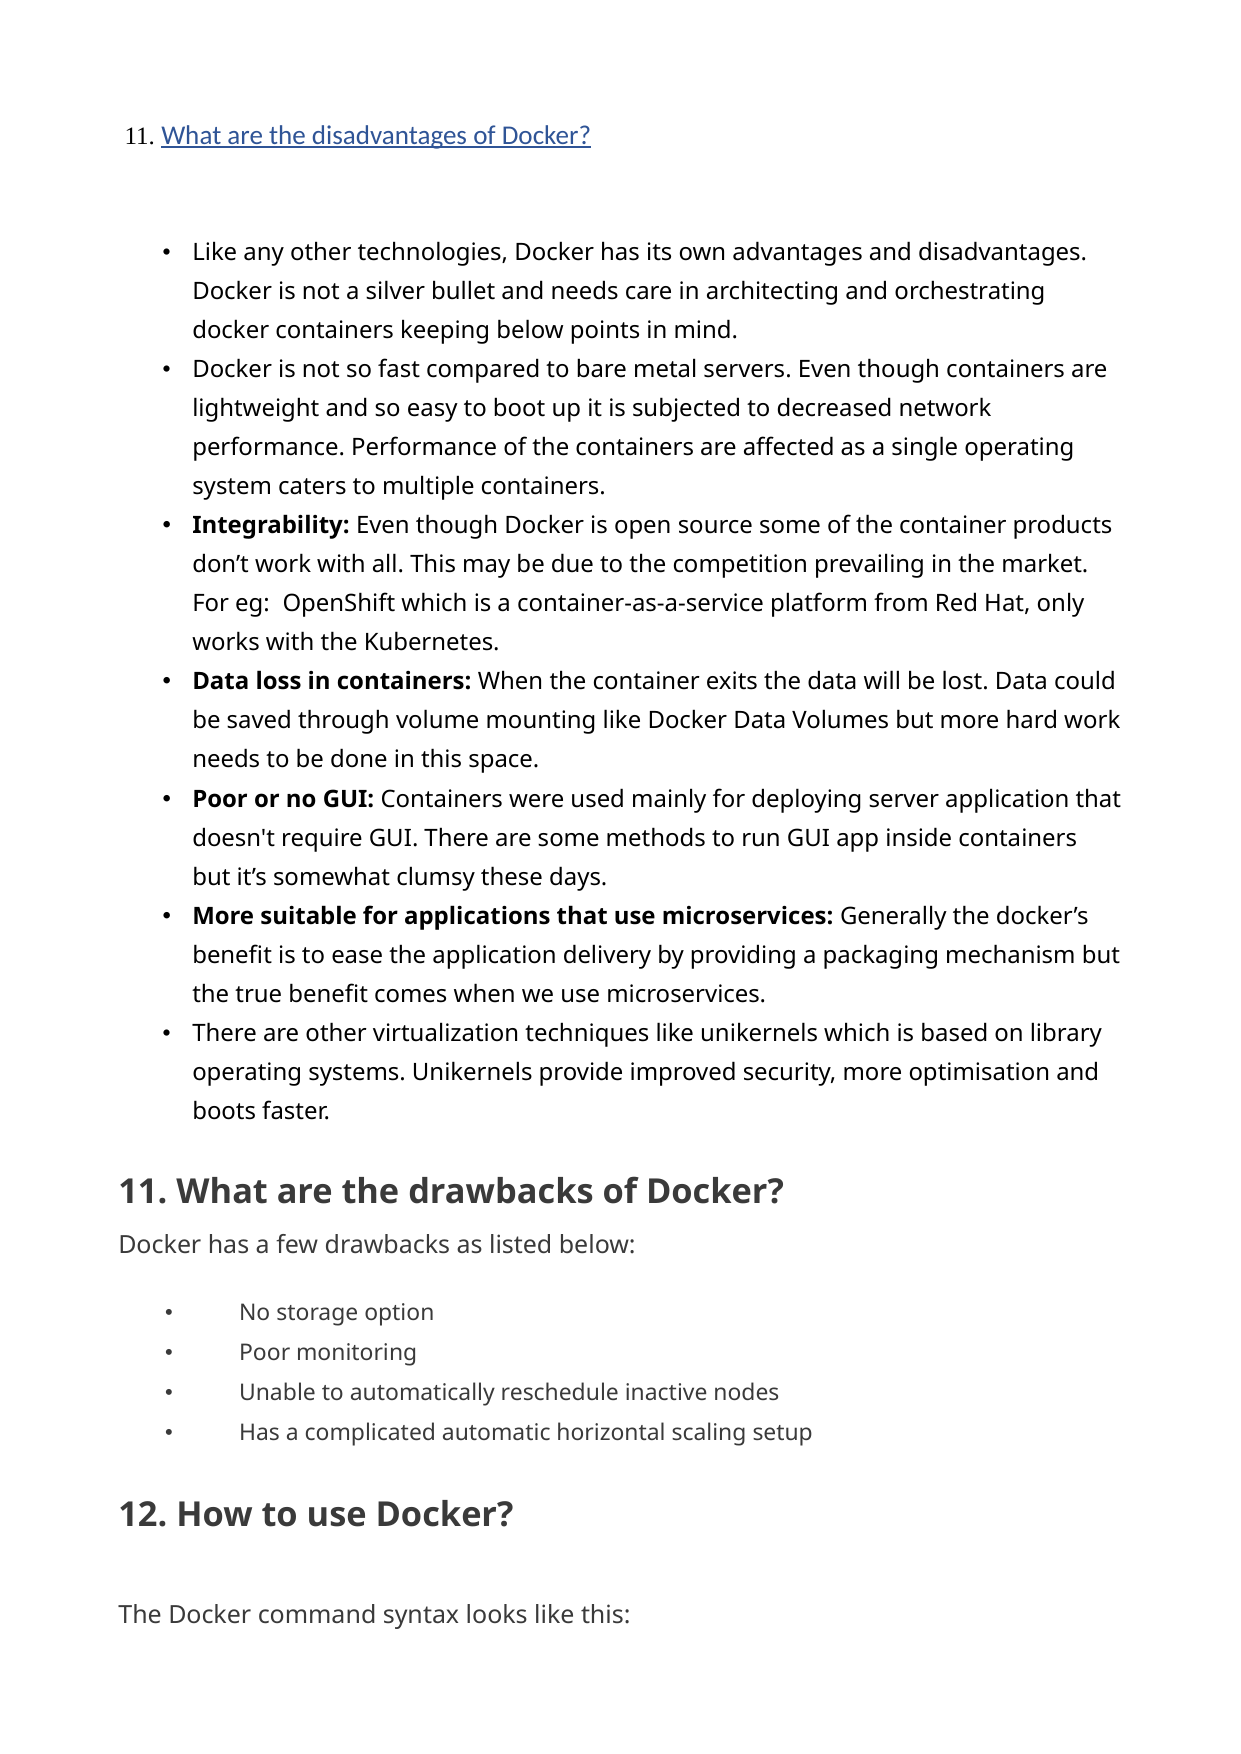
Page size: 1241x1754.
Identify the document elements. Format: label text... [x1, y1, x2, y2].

text 11. What are the disadvantages of Docker? [118, 118, 1122, 151]
list Like any other technologies, Docker has its own advantages and disadvantages. Docker is not a silver bullet and needs care in architecting and orchestrating docker containers keeping below points in mind. [162, 234, 1122, 345]
list No storage option [165, 1296, 1122, 1327]
list Unable to automatically reschedule inactive nodes [165, 1376, 1122, 1407]
list Poor or no GUI: Containers were used mainly for deploying server application that doesn't require GUI. There are some methods to run GUI app inside containers but it’s somewhat clumsy these days. [162, 781, 1122, 892]
list Data loss in containers: When the container exits the data will be lost. Data could be saved through volume mounting like Docker Data Volumes but more hard work needs to be done in this space. [162, 664, 1122, 775]
subtitle 12. How to use Docker? [118, 1489, 1122, 1536]
list Has a complicated automatic horizontal scaling setup [165, 1416, 1122, 1447]
list Docker is not so fast compared to bare metal servers. Even though containers are lightweight and so easy to boot up it is subjected to decreased network performance. Performance of the containers are affected as a single operating system caters to multiple containers. [162, 352, 1122, 501]
list There are other virtualization techniques like unikernels which is based on library operating systems. Unikernels provide improved security, more optimisation and boots faster. [162, 1016, 1122, 1126]
text The Docker command syntax looks like this: [118, 1597, 1122, 1631]
text Docker has a few drawbacks as listed below: [118, 1226, 1122, 1260]
list More suitable for applications that use microservices: Generally the docker’s benefit is to ease the application delivery by providing a packaging mechanism but the true benefit comes when we use microservices. [162, 898, 1122, 1009]
list Poor monitoring [165, 1336, 1122, 1367]
subtitle 11. What are the drawbacks of Docker? [118, 1166, 1122, 1213]
list Integrability: Even though Docker is open source some of the container products don’t work with all. This may be due to the competition prevailing in the market. For eg: OpenShift which is a container-as-a-service platform from Red Hat, only works with the Kubernetes. [162, 508, 1122, 658]
